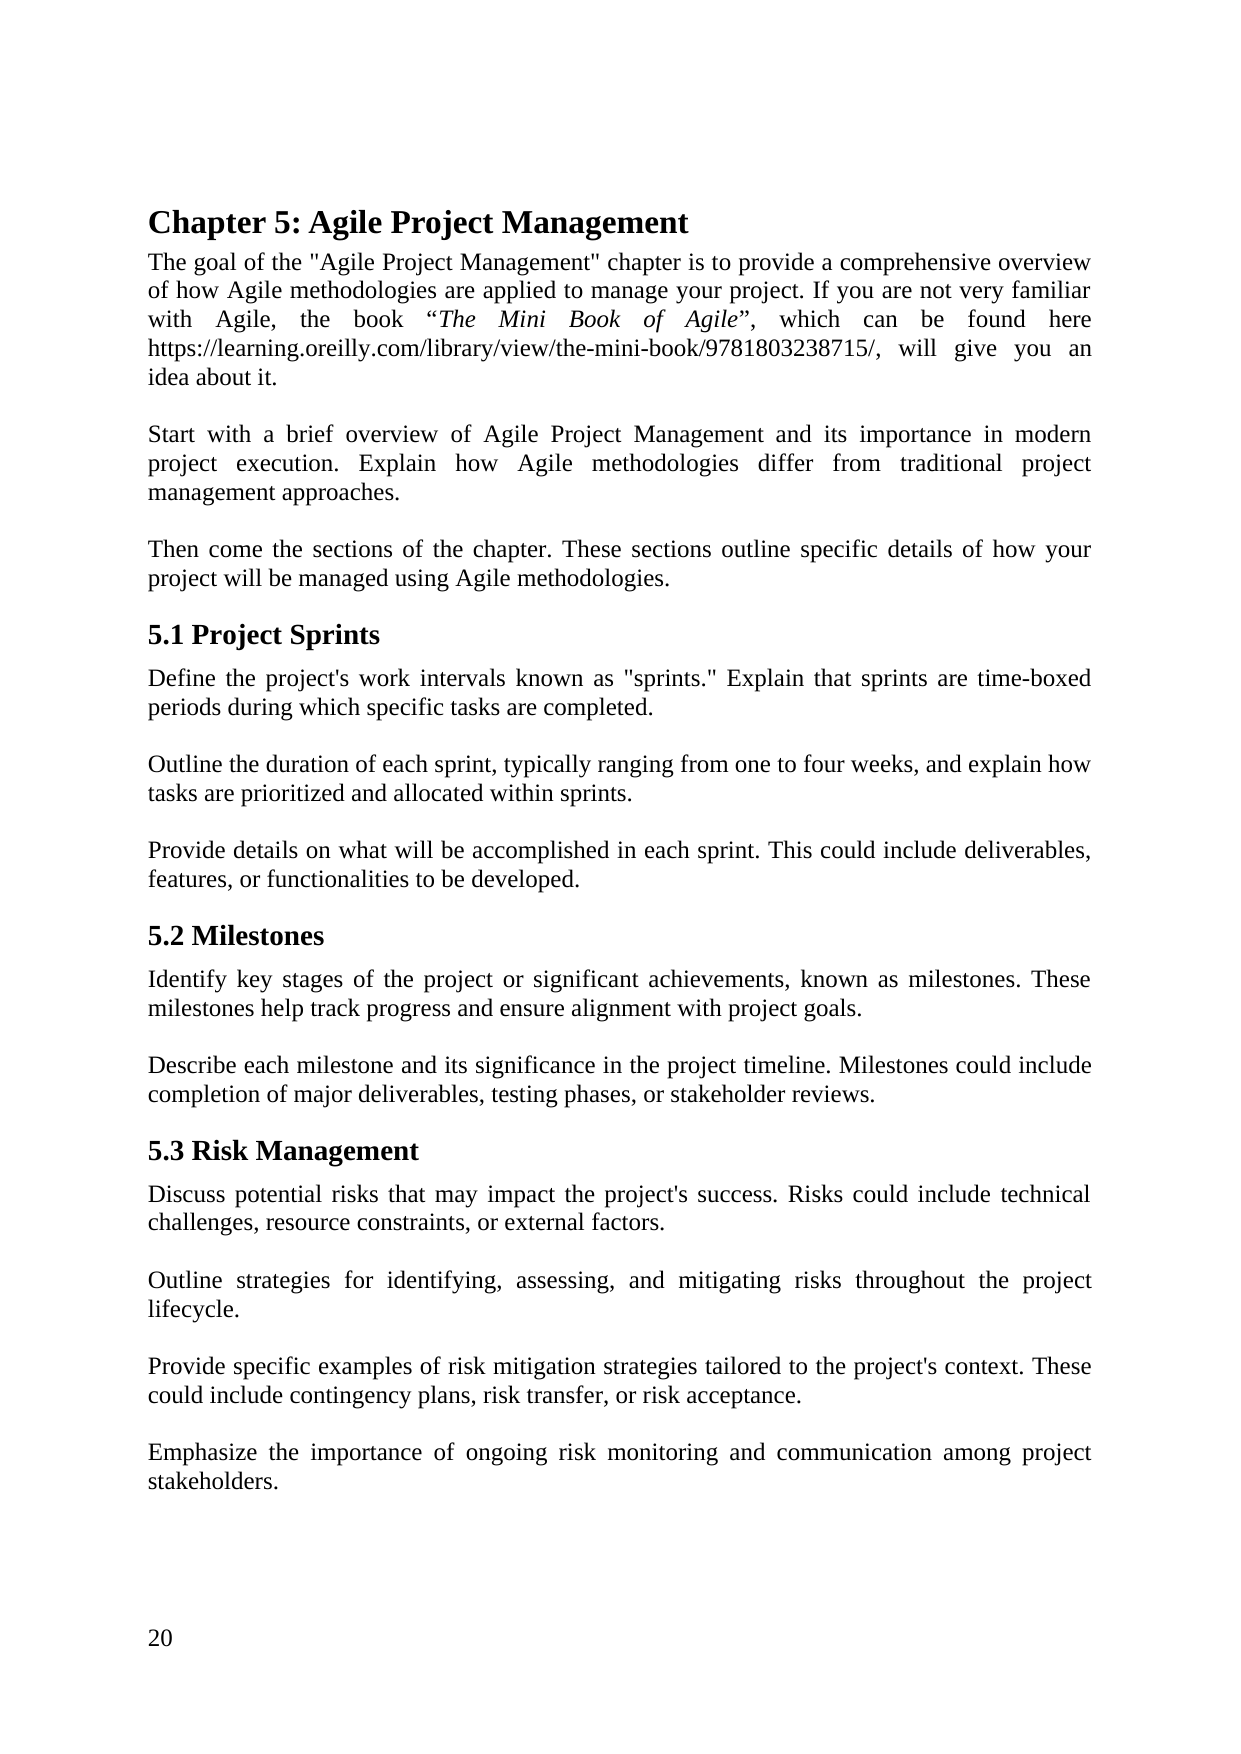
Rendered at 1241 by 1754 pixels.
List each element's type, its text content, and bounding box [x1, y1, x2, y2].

text Provide details on what will be accomplished in each sprint. This could include deliverables, features, or functionalities to be developed. [148, 835, 1092, 893]
text Define the project's work intervals known as "sprints." Explain that sprints are time-boxed periods during which specific tasks are completed. [148, 663, 1092, 720]
text Provide specific examples of risk mitigation strategies tailored to the project's context. These could include contingency plans, risk transfer, or risk acceptance. [148, 1351, 1092, 1409]
text Outline the duration of each sprint, typically ranging from one to four weeks, and explain how tasks are prioritized and allocated within sprints. [148, 749, 1092, 807]
text Discuss potential risks that may impact the project's success. Risks could include technical challenges, resource constraints, or external factors. [148, 1179, 1092, 1236]
text Outline strategies for identifying, assessing, and mitigating risks throughout the project lifecycle. [148, 1265, 1092, 1322]
text Start with a brief overview of Agile Project Management and its importance in modern project execution. Explain how Agile methodologies differ from traditional project management approaches. [148, 419, 1092, 506]
text Describe each milestone and its significance in the project timeline. Milestones could include completion of major deliverables, testing phases, or stakeholder reviews. [148, 1050, 1092, 1108]
subtitle 5.2 Milestones [148, 918, 1092, 951]
text Emphasize the importance of ongoing risk monitoring and communication among project stakeholders. [148, 1437, 1092, 1495]
subtitle 5.3 Risk Management [148, 1133, 1092, 1166]
subtitle Chapter 5: Agile Project Management [148, 202, 1092, 241]
text Then come the sections of the chapter. These sections outline specific details of how your project will be managed using Agile methodologies. [148, 534, 1092, 592]
subtitle 5.1 Project Sprints [148, 617, 1092, 650]
text Identify key stages of the project or significant achievements, known as milestones. These milestones help track progress and ensure alignment with project goals. [148, 964, 1092, 1021]
text The goal of the "Agile Project Management" chapter is to provide a comprehensive overview of how Agile methodologies are applied to manage your project. If you are not very familiar with Agile, the book “The Mini Book of Agile”, which can be found here https://learning.oreilly.com/library/view/the-mini-book/9781803238715/, will give you an idea about it. [148, 247, 1092, 391]
